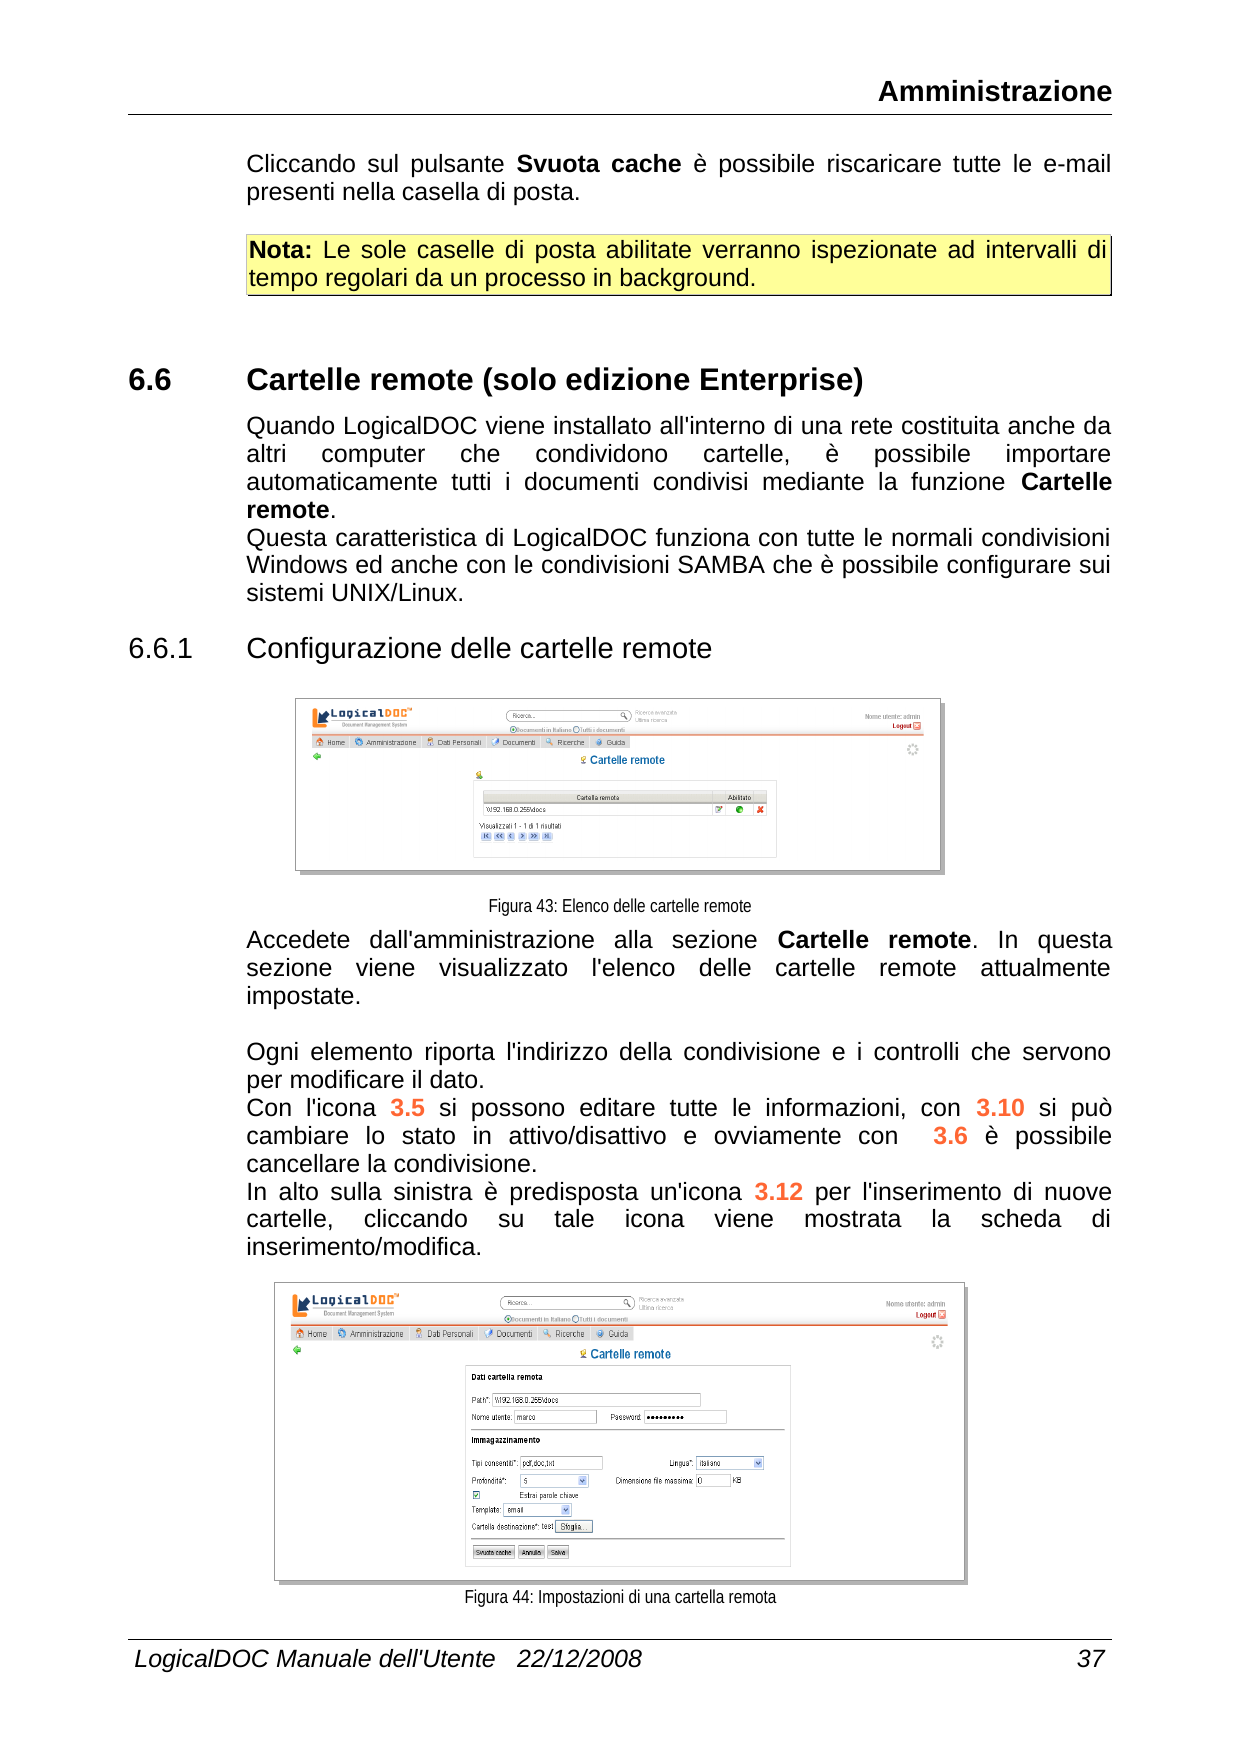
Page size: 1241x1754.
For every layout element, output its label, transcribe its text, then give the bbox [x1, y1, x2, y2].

text Questa caratteristica di LogicalDOC funziona con tutte le normali condivisioni Windows ed anche con le condivisioni SAMBA che è possibile configurare sui sistemi UNIX/Linux. [246, 523, 1112, 607]
text Accedete dall'amministrazione alla sezione Cartelle remote. In questa sezione viene visualizzato l'elenco delle cartelle remote attualmente impostate. [246, 677, 1112, 1010]
text In alto sulla sinistra è predisposta un'icona 3.12 per l'inserimento di nuove cartelle, cliccando su tale icona viene mostrata la scheda di inserimento/modifica. [246, 1177, 1112, 1261]
text Figura 44: Impostazioni di una cartella remota [274, 1581, 967, 1608]
text Quando LogicalDOC viene installato all'interno di una rete costituita anche da altri computer che condividono cartelle, è possibile importare automaticamente tutti i documenti condivisi mediante la funzione Cartelle remote. [246, 412, 1112, 523]
text Cliccando sul pulsante Svuota cache è possibile riscaricare tutte le e-mail presenti nella casella di posta. [246, 150, 1112, 206]
subtitle Cartelle remote (solo edizione Enterprise) [128, 362, 1112, 397]
picture [312, 707, 924, 861]
text Con l'icona 3.5 si possono editare tutte le informazioni, con 3.10 si può cambiare lo stato in attivo/disattivo e ovviamente con 3.6 è possibile cancellare la condivisione. [246, 1093, 1112, 1177]
text Figura 43: Elenco delle cartelle remote [283, 894, 957, 917]
picture [290, 1291, 948, 1571]
text Ogni elemento riporta l'indirizzo della condivisione e i controlli che servono per modificare il dato. [246, 1038, 1112, 1093]
text Nota: Le sole caselle di posta abilitate verranno ispezionate ad intervalli di tempo regolari da un processo in background. [247, 235, 1110, 294]
subtitle Configurazione delle cartelle remote [128, 632, 1112, 664]
